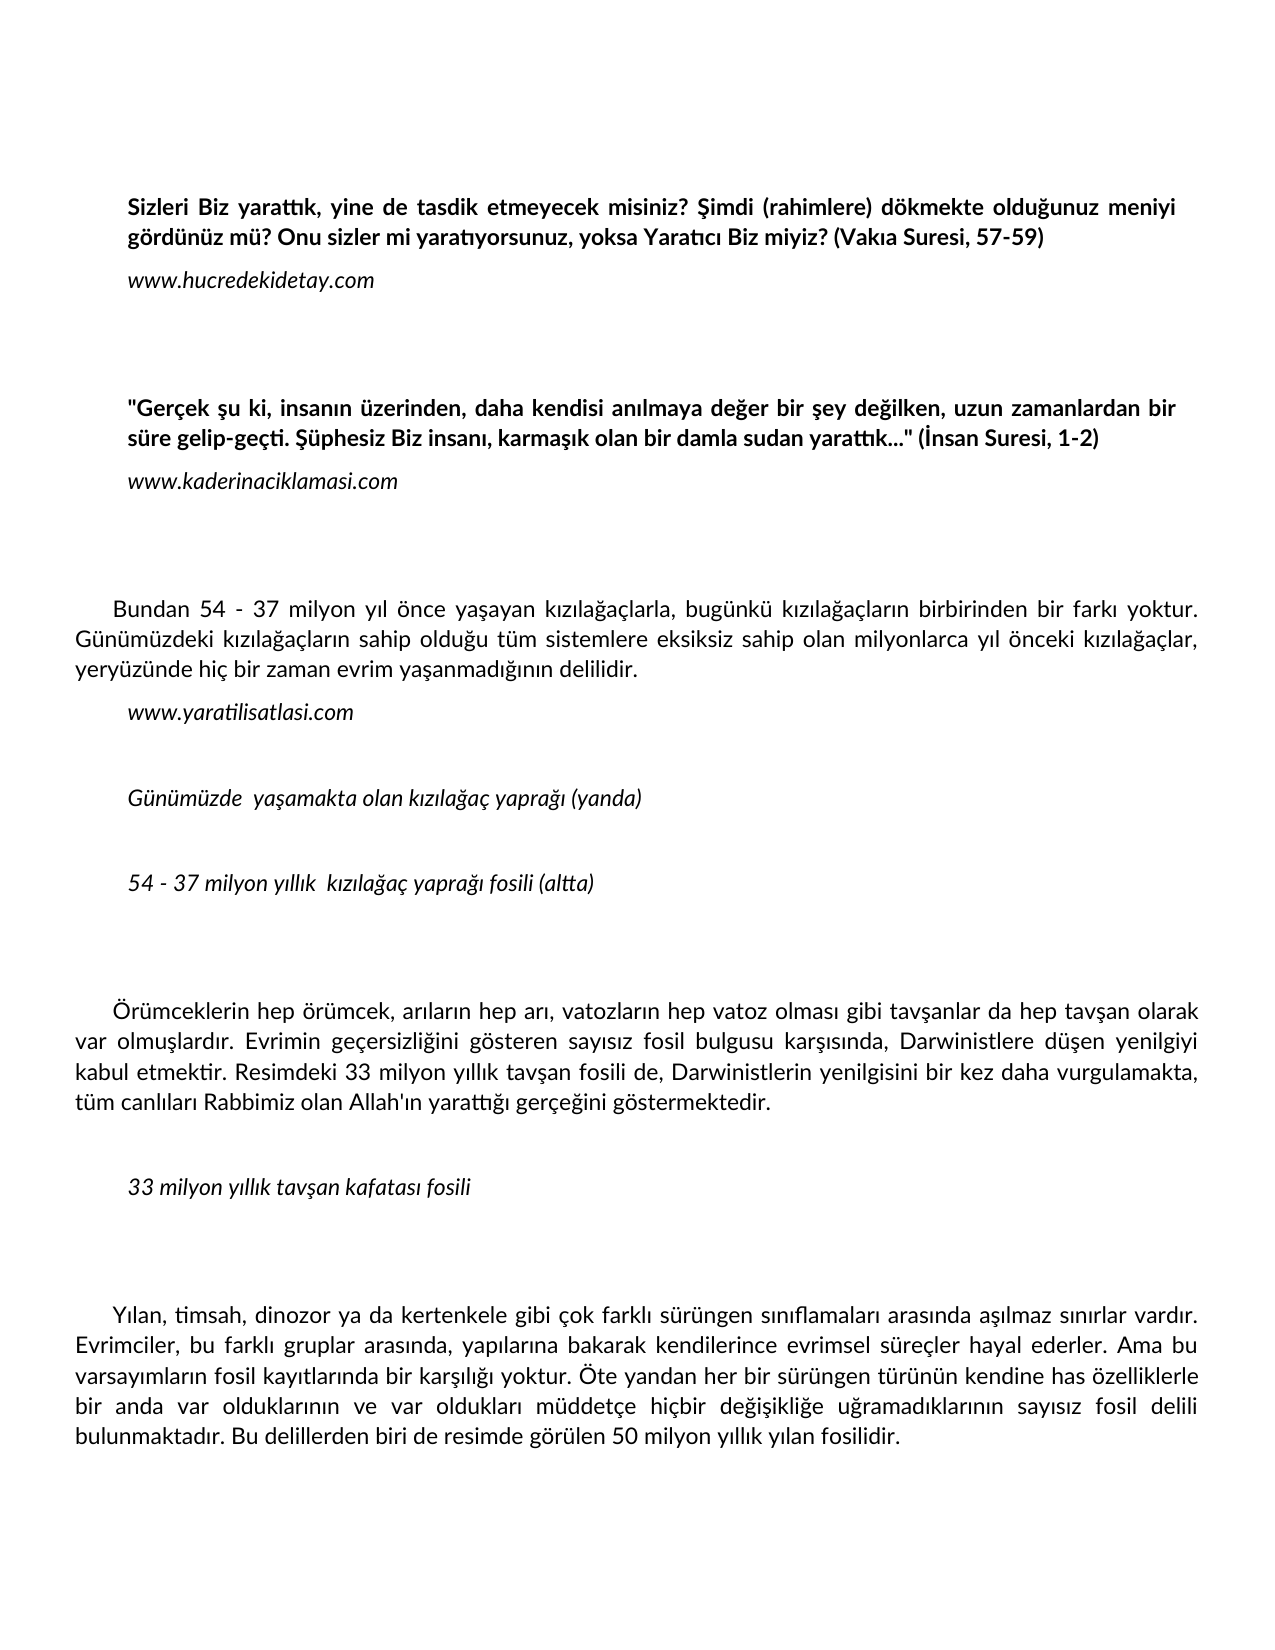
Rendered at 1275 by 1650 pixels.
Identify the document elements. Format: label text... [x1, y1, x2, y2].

text "Gerçek şu ki, insanın üzerinden, daha kendisi anılmaya değer bir şey değilken, uzun zamanlardan bir süre gelip-geçti. Şüphesiz Biz insanı, karmaşık olan bir damla sudan yarattık..." (İnsan Suresi, 1-2) [127, 394, 1177, 451]
text www.yaratilisatlasi.com [127, 698, 1177, 725]
text 33 milyon yıllık tavşan kafatası fosili [127, 1173, 1177, 1200]
text Örümceklerin hep örümcek, arıların hep arı, vatozların hep vatoz olması gibi tavşanlar da hep tavşan olarak var olmuşlardır. Evrimin geçersizliğini gösteren sayısız fosil bulgusu karşısında, Darwinistlere düşen yenilgiyi kabul etmektir. Resimdeki 33 milyon yıllık tavşan fosili de, Darwinistlerin yenilgisini bir kez daha vurgulamakta, tüm canlıları Rabbimiz olan Allah'ın yarattığı gerçeğini göstermektedir. [75, 997, 1200, 1115]
text www.kaderinaciklamasi.com [127, 467, 1177, 494]
text Günümüzde yaşamakta olan kızılağaç yaprağı (yanda) [127, 783, 1177, 811]
text Bundan 54 - 37 milyon yıl önce yaşayan kızılağaçlarla, bugünkü kızılağaçların birbirinden bir farkı yoktur. Günümüzdeki kızılağaçların sahip olduğu tüm sistemlere eksiksiz sahip olan milyonlarca yıl önceki kızılağaçlar, yeryüzünde hiç bir zaman evrim yaşanmadığının delilidir. [75, 595, 1200, 683]
text Yılan, timsah, dinozor ya da kertenkele gibi çok farklı sürüngen sınıflamaları arasında aşılmaz sınırlar vardır. Evrimciler, bu farklı gruplar arasında, yapılarına bakarak kendilerince evrimsel süreçler hayal ederler. Ama bu varsayımların fosil kayıtlarında bir karşılığı yoktur. Öte yandan her bir sürüngen türünün kendine has özelliklerle bir anda var olduklarının ve var oldukları müddetçe hiçbir değişikliğe uğramadıklarının sayısız fosil delili bulunmaktadır. Bu delillerden biri de resimde görülen 50 milyon yıllık yılan fosilidir. [75, 1301, 1200, 1449]
text 54 - 37 milyon yıllık kızılağaç yaprağı fosili (altta) [127, 869, 1177, 896]
text www.hucredekidetay.com [127, 266, 1177, 293]
text Sizleri Biz yarattık, yine de tasdik etmeyecek misiniz? Şimdi (rahimlere) dökmekte olduğunuz meniyi gördünüz mü? Onu sizler mi yaratıyorsunuz, yoksa Yaratıcı Biz miyiz? (Vakıa Suresi, 57-59) [127, 193, 1177, 250]
